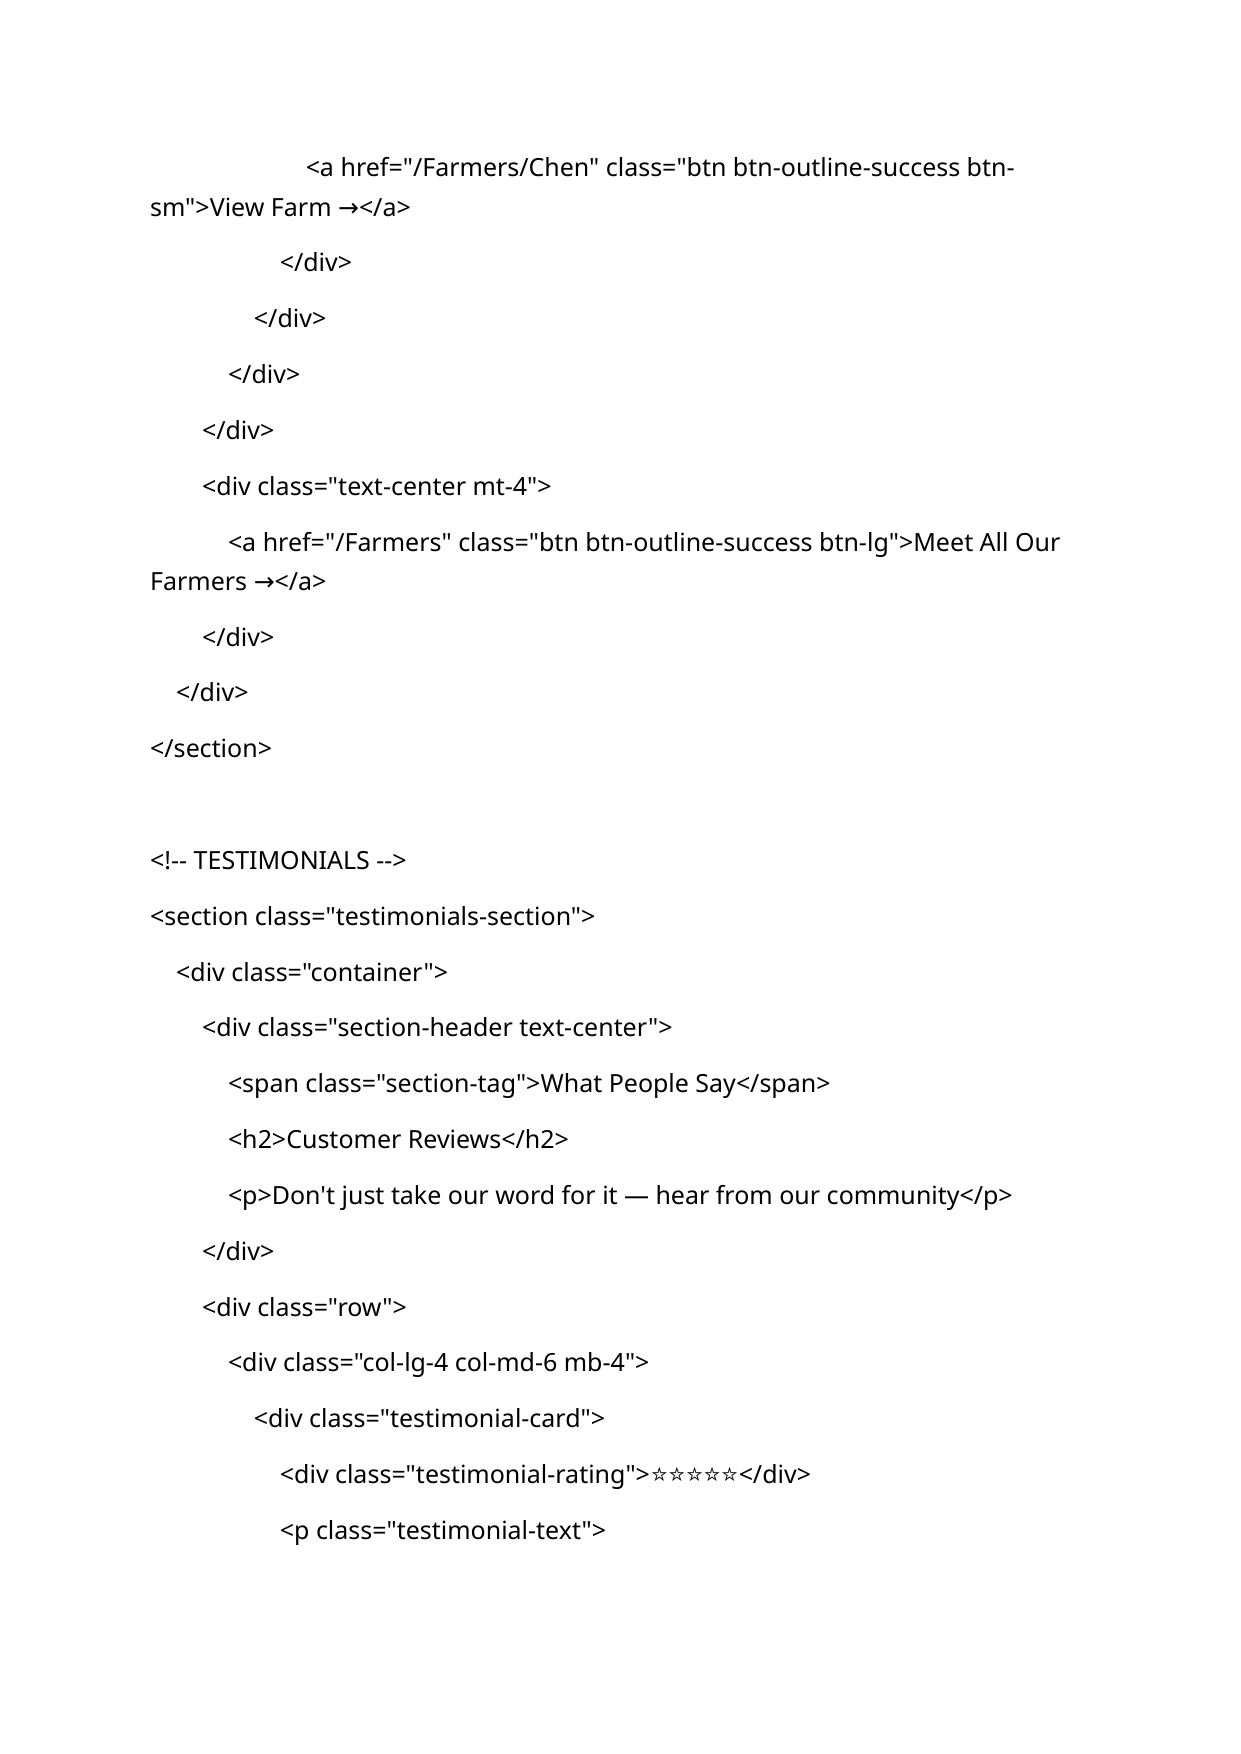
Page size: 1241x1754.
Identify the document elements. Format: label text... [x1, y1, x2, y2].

text </div> [150, 619, 1090, 653]
text <h2>Customer Reviews</h2> [150, 1122, 1090, 1156]
text </div> [150, 245, 1090, 279]
text <div class="section-header text-center"> [150, 1010, 1090, 1044]
text </div> [150, 412, 1090, 447]
text <p class="testimonial-text"> [150, 1512, 1090, 1547]
text </div> [150, 301, 1090, 335]
text <!-- TESTIMONIALS --> [150, 842, 1090, 877]
text <a href="/Farmers/Chen" class="btn btn-outline-success btn-sm">View Farm →</a> [150, 150, 1090, 223]
text </div> [150, 1233, 1090, 1267]
text <span class="section-tag">What People Say</span> [150, 1066, 1090, 1100]
text </div> [150, 675, 1090, 709]
text <div class="testimonial-rating">⭐⭐⭐⭐⭐</div> [150, 1457, 1090, 1491]
text </div> [150, 357, 1090, 391]
text <div class="text-center mt-4"> [150, 468, 1090, 502]
text <p>Don't just take our word for it — hear from our community</p> [150, 1177, 1090, 1212]
text <section class="testimonials-section"> [150, 898, 1090, 932]
text <div class="row"> [150, 1289, 1090, 1323]
text <div class="testimonial-card"> [150, 1401, 1090, 1435]
text </section> [150, 731, 1090, 765]
text <div class="col-lg-4 col-md-6 mb-4"> [150, 1345, 1090, 1379]
text <div class="container"> [150, 954, 1090, 988]
text <a href="/Farmers" class="btn btn-outline-success btn-lg">Meet All Our Farmers →</a> [150, 524, 1090, 597]
